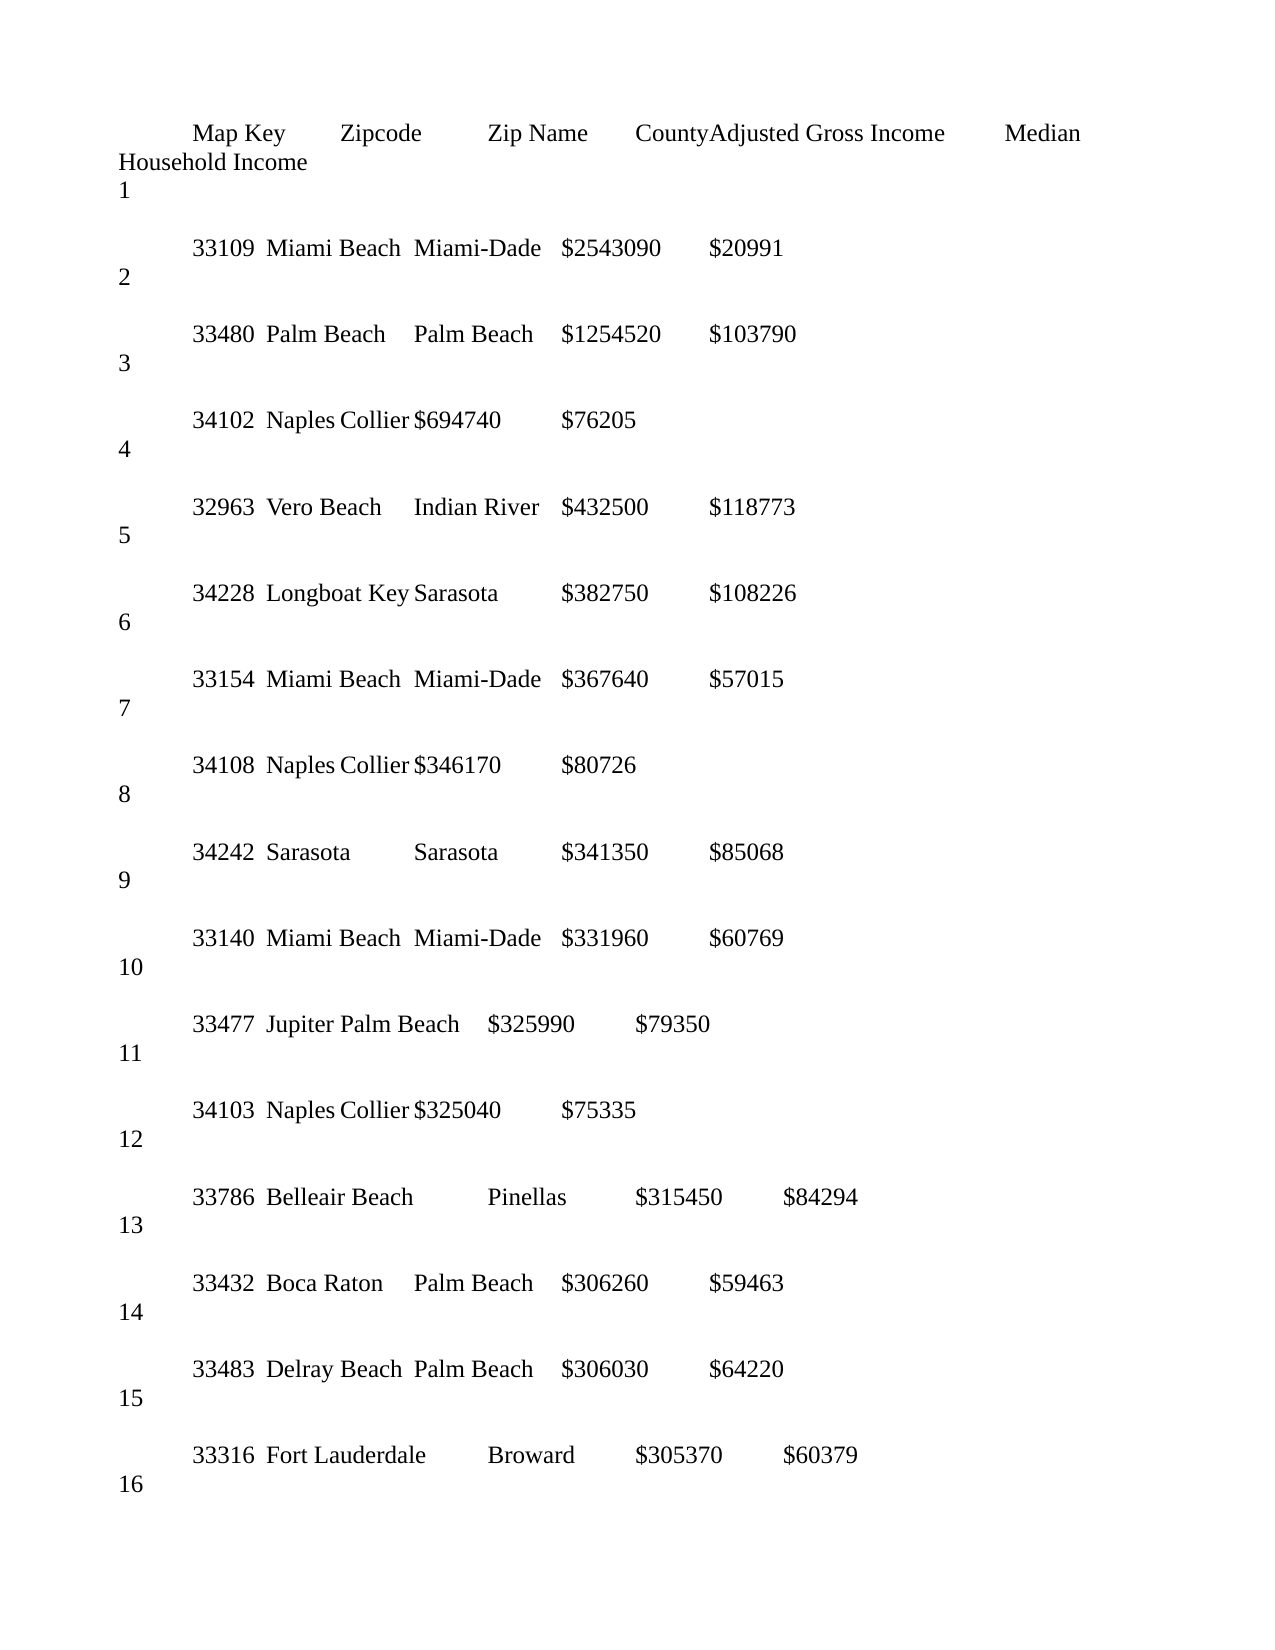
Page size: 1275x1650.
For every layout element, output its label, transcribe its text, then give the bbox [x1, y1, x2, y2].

text 4 [118, 434, 1157, 463]
text 13 [118, 1211, 1157, 1239]
text 34228 Longboat Key Sarasota $382750 $108226 [118, 578, 1157, 607]
text 7 [118, 693, 1157, 722]
text 33483 Delray Beach Palm Beach $306030 $64220 [118, 1354, 1157, 1383]
text 33109 Miami Beach Miami-Dade $2543090 $20991 [118, 233, 1157, 262]
text 2 [118, 262, 1157, 291]
text 33140 Miami Beach Miami-Dade $331960 $60769 [118, 923, 1157, 952]
text 10 [118, 952, 1157, 981]
text 34103 Naples Collier $325040 $75335 [118, 1096, 1157, 1124]
text 16 [118, 1469, 1157, 1498]
text 33432 Boca Raton Palm Beach $306260 $59463 [118, 1268, 1157, 1297]
text 33786 Belleair Beach Pinellas $315450 $84294 [118, 1182, 1157, 1211]
text 33154 Miami Beach Miami-Dade $367640 $57015 [118, 664, 1157, 693]
text 34108 Naples Collier $346170 $80726 [118, 751, 1157, 779]
text 8 [118, 779, 1157, 808]
text 15 [118, 1383, 1157, 1412]
text 6 [118, 607, 1157, 636]
text 34102 Naples Collier $694740 $76205 [118, 406, 1157, 434]
text 33316 Fort Lauderdale Broward $305370 $60379 [118, 1441, 1157, 1469]
text 12 [118, 1124, 1157, 1153]
text Map Key Zipcode Zip Name County Adjusted Gross Income Median Household Income [118, 118, 1157, 176]
text 32963 Vero Beach Indian River $432500 $118773 [118, 492, 1157, 521]
text 33477 Jupiter Palm Beach $325990 $79350 [118, 1009, 1157, 1038]
text 3 [118, 348, 1157, 377]
text 5 [118, 521, 1157, 549]
text 1 [118, 176, 1157, 204]
text 33480 Palm Beach Palm Beach $1254520 $103790 [118, 319, 1157, 348]
text 34242 Sarasota Sarasota $341350 $85068 [118, 837, 1157, 866]
text 11 [118, 1038, 1157, 1067]
text 14 [118, 1297, 1157, 1326]
text 9 [118, 866, 1157, 894]
